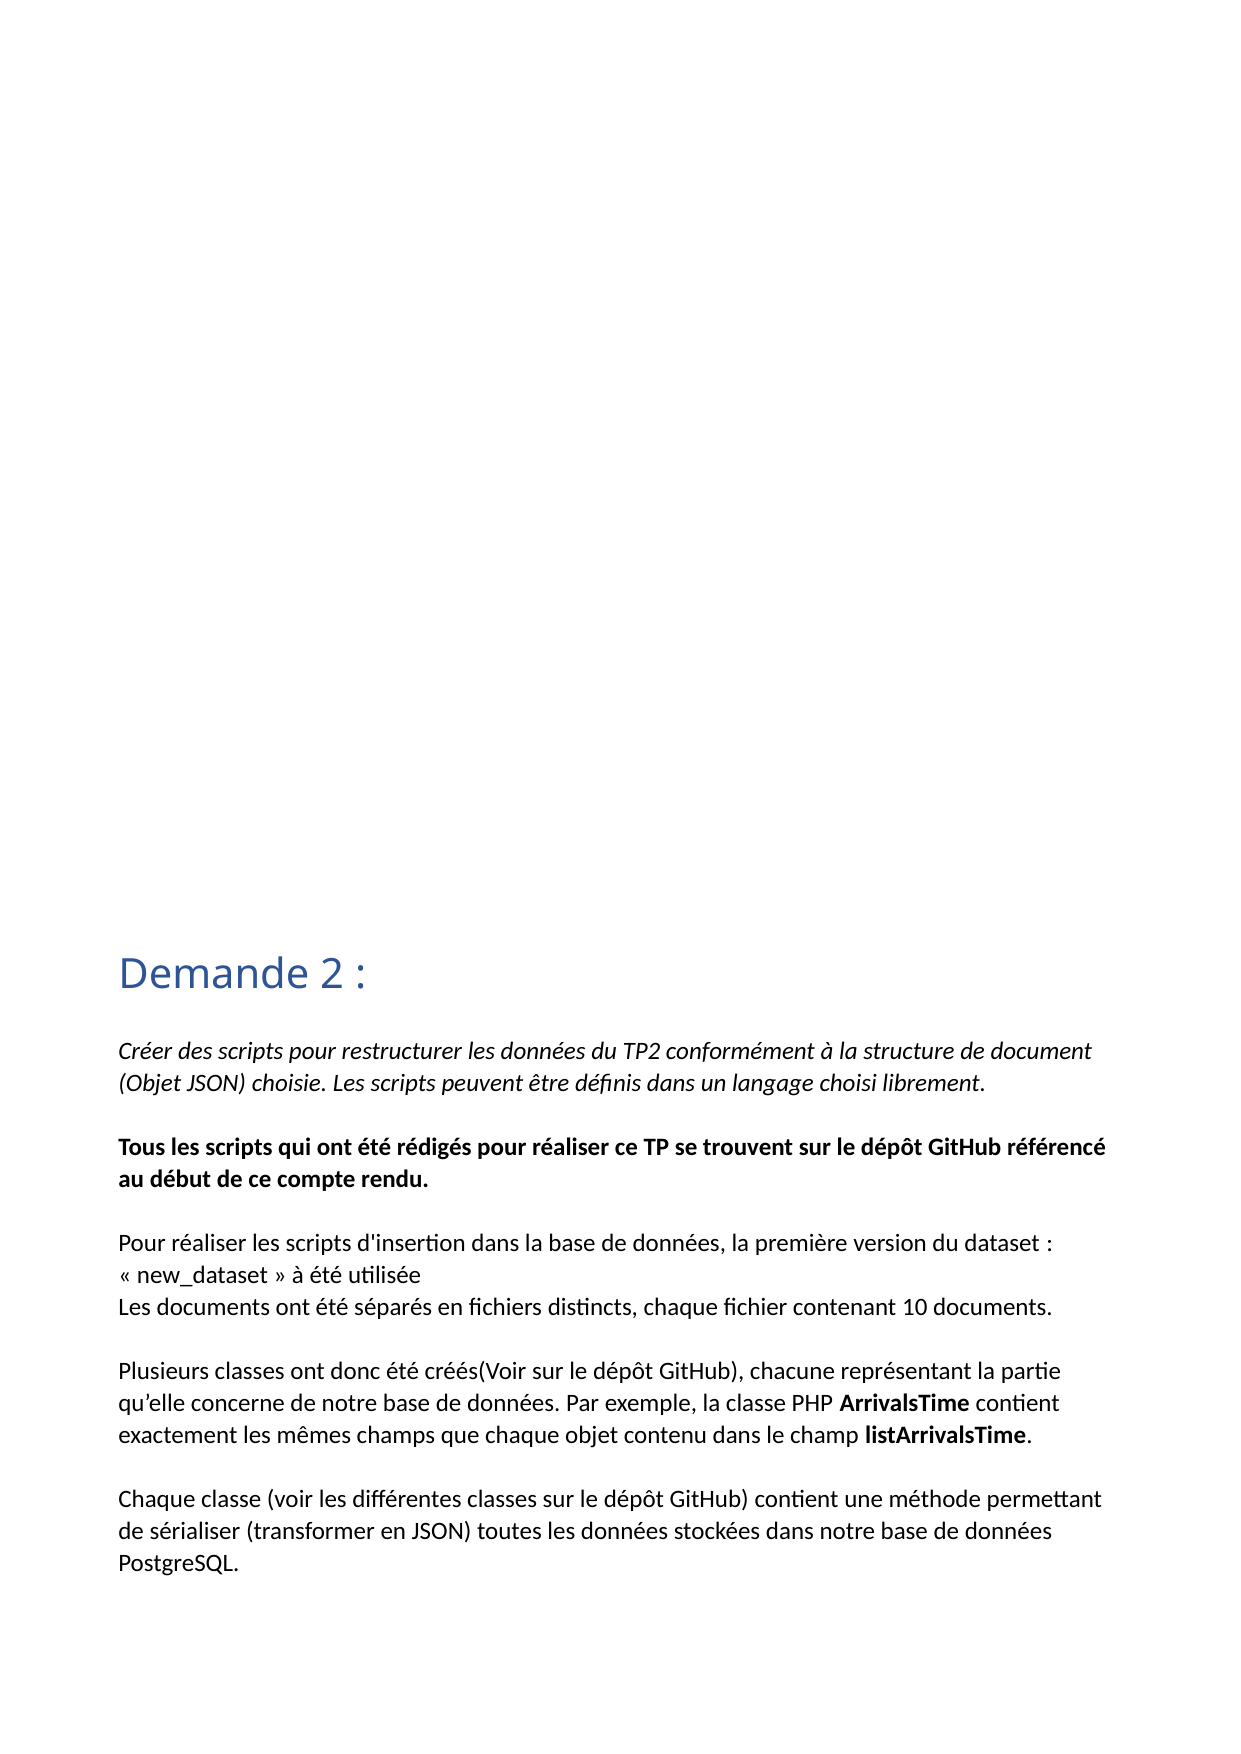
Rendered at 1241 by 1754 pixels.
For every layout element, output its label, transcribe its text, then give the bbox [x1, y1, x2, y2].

text Tous les scripts qui ont été rédigés pour réaliser ce TP se trouvent sur le dépôt GitHub référencé au début de ce compte rendu. [118, 1131, 1122, 1193]
text Les documents ont été séparés en fichiers distincts, chaque fichier contenant 10 documents. [118, 1291, 1122, 1321]
text Créer des scripts pour restructurer les données du TP2 conformément à la structure de document (Objet JSON) choisie. Les scripts peuvent être définis dans un langage choisi librement. [118, 1035, 1122, 1098]
subtitle Demande 2 : [118, 943, 1122, 1000]
text Chaque classe (voir les différentes classes sur le dépôt GitHub) contient une méthode permettant de sérialiser (transformer en JSON) toutes les données stockées dans notre base de données PostgreSQL. [118, 1483, 1122, 1577]
text Pour réaliser les scripts d'insertion dans la base de données, la première version du dataset : « new_dataset » à été utilisée [118, 1227, 1122, 1289]
text Plusieurs classes ont donc été créés(Voir sur le dépôt GitHub), chacune représentant la partie qu’elle concerne de notre base de données. Par exemple, la classe PHP ArrivalsTime contient exactement les mêmes champs que chaque objet contenu dans le champ listArrivalsTime. [118, 1355, 1122, 1449]
